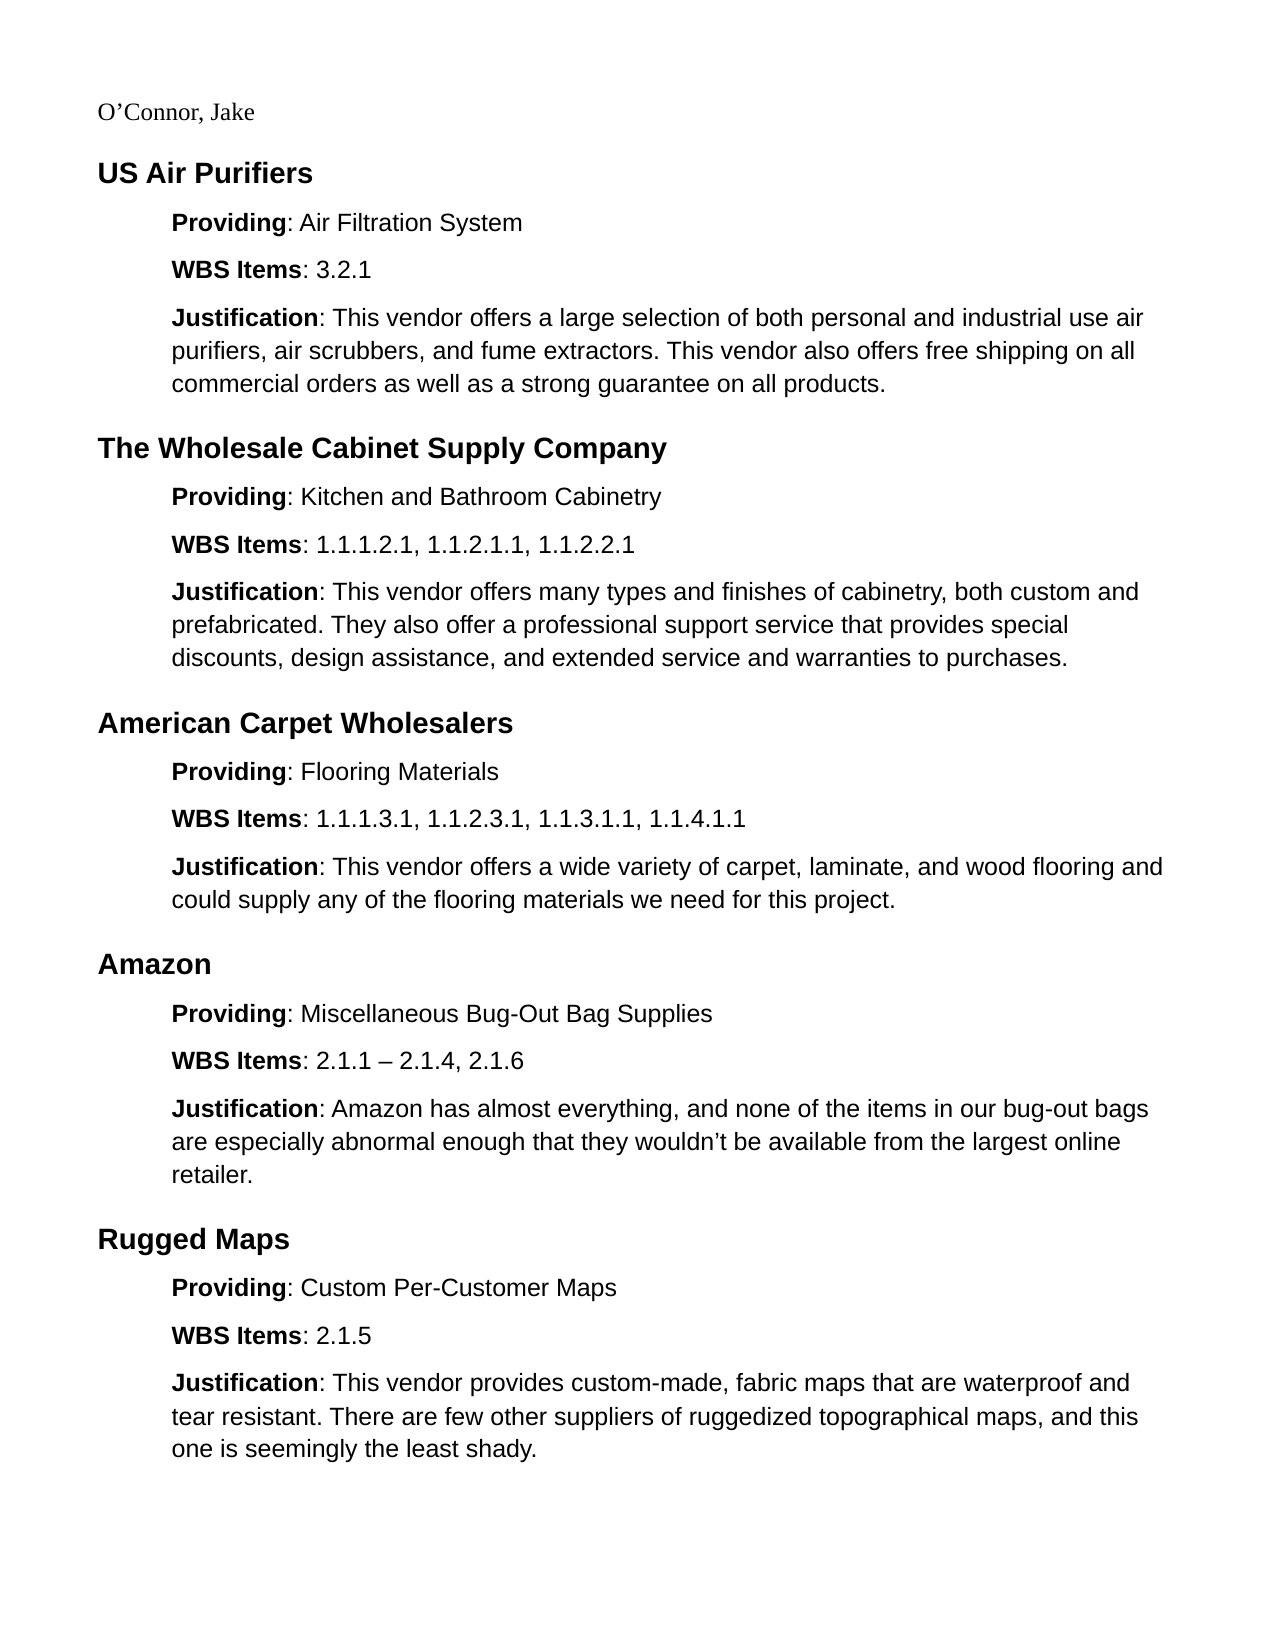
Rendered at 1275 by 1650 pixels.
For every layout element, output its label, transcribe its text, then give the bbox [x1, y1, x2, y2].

text Justification: This vendor provides custom-made, fabric maps that are waterproof and tear resistant. There are few other suppliers of ruggedized topographical maps, and this one is seemingly the least shady. [171, 1368, 1177, 1463]
text Providing: Miscellaneous Bug-Out Bag Supplies [171, 998, 1177, 1027]
text WBS Items: 2.1.5 [171, 1321, 1177, 1349]
subtitle American Carpet Wholesalers [97, 706, 1177, 739]
text Justification: Amazon has almost everything, and none of the items in our bug-out bags are especially abnormal enough that they wouldn’t be available from the largest online retailer. [171, 1094, 1177, 1188]
text WBS Items: 1.1.1.2.1, 1.1.2.1.1, 1.1.2.2.1 [171, 530, 1177, 558]
text Providing: Custom Per-Customer Maps [171, 1273, 1177, 1302]
subtitle Amazon [97, 947, 1177, 981]
subtitle US Air Purifiers [97, 156, 1177, 190]
text WBS Items: 1.1.1.3.1, 1.1.2.3.1, 1.1.3.1.1, 1.1.4.1.1 [171, 804, 1177, 833]
text Justification: This vendor offers a wide variety of carpet, laminate, and wood flooring and could supply any of the flooring materials we need for this project. [171, 852, 1177, 914]
text Providing: Air Filtration System [171, 207, 1177, 236]
text Providing: Kitchen and Bathroom Cabinetry [171, 482, 1177, 511]
text Justification: This vendor offers a large selection of both personal and industrial use air purifiers, air scrubbers, and fume extractors. This vendor also offers free shipping on all commercial orders as well as a strong guarantee on all products. [171, 303, 1177, 397]
text WBS Items: 2.1.1 – 2.1.4, 2.1.6 [171, 1046, 1177, 1075]
subtitle The Wholesale Cabinet Supply Company [97, 431, 1177, 465]
text Providing: Flooring Materials [171, 757, 1177, 786]
subtitle Rugged Maps [97, 1222, 1177, 1256]
text Justification: This vendor offers many types and finishes of cabinetry, both custom and prefabricated. They also offer a professional support service that provides special discounts, design assistance, and extended service and warranties to purchases. [171, 577, 1177, 672]
text WBS Items: 3.2.1 [171, 255, 1177, 284]
